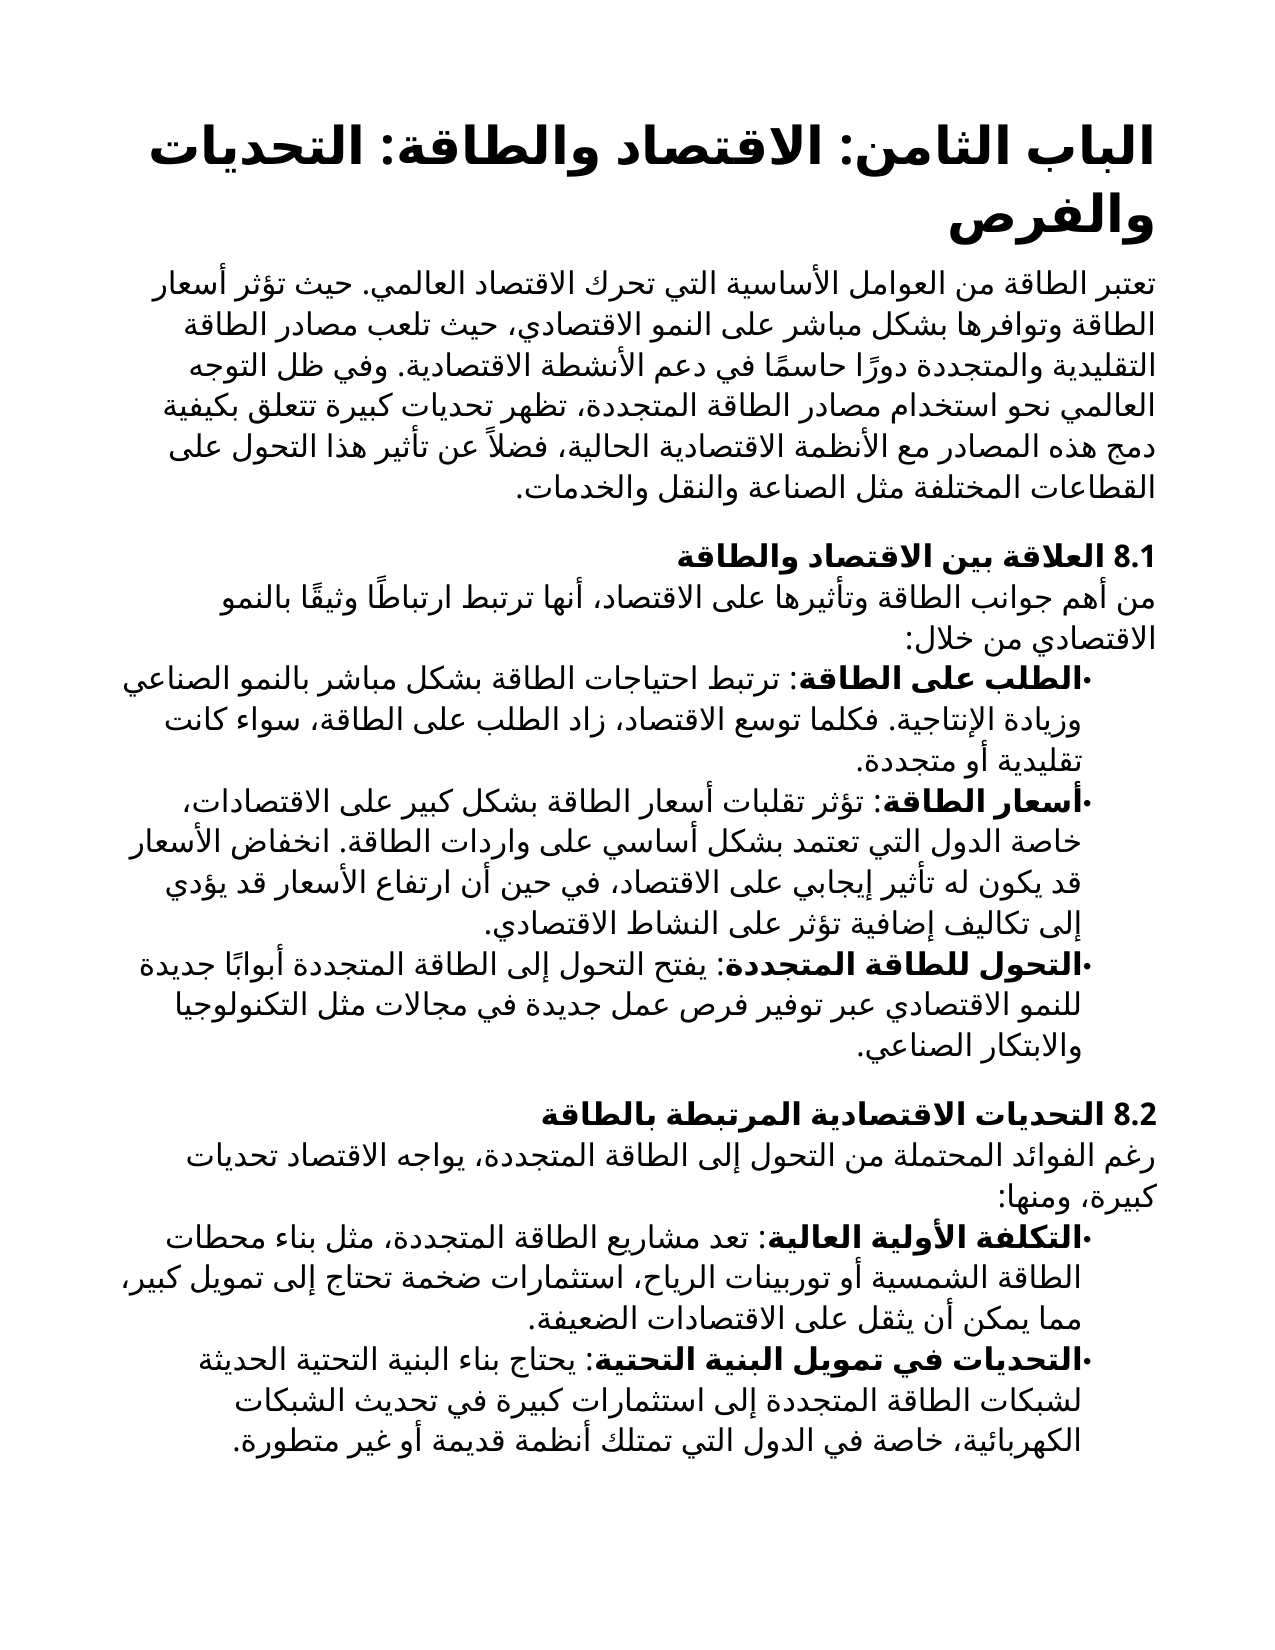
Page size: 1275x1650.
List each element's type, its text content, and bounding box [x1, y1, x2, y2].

text تعتبر الطاقة من العوامل الأساسية التي تحرك الاقتصاد العالمي. حيث تؤثر أسعار الطاقة وتوافرها بشكل مباشر على النمو الاقتصادي، حيث تلعب مصادر الطاقة التقليدية والمتجددة دورًا حاسمًا في دعم الأنشطة الاقتصادية. وفي ظل التوجه العالمي نحو استخدام مصادر الطاقة المتجددة، تظهر تحديات كبيرة تتعلق بكيفية دمج هذه المصادر مع الأنظمة الاقتصادية الحالية، فضلاً عن تأثير هذا التحول على القطاعات المختلفة مثل الصناعة والنقل والخدمات. [118, 266, 1157, 511]
list التكلفة الأولية العالية: تعد مشاريع الطاقة المتجددة، مثل بناء محطات الطاقة الشمسية أو توربينات الرياح، استثمارات ضخمة تحتاج إلى تمويل كبير، مما يمكن أن يثقل على الاقتصادات الضعيفة. [118, 1220, 1112, 1342]
list التحديات في تمويل البنية التحتية: يحتاج بناء البنية التحتية الحديثة لشبكات الطاقة المتجددة إلى استثمارات كبيرة في تحديث الشبكات الكهربائية، خاصة في الدول التي تمتلك أنظمة قديمة أو غير متطورة. [118, 1342, 1112, 1464]
text من أهم جوانب الطاقة وتأثيرها على الاقتصاد، أنها ترتبط ارتباطًا وثيقًا بالنمو الاقتصادي من خلال: [118, 580, 1157, 662]
text 8.1 العلاقة بين الاقتصاد والطاقة [118, 539, 1157, 580]
text رغم الفوائد المحتملة من التحول إلى الطاقة المتجددة، يواجه الاقتصاد تحديات كبيرة، ومنها: [118, 1138, 1157, 1220]
list الطلب على الطاقة: ترتبط احتياجات الطاقة بشكل مباشر بالنمو الصناعي وزيادة الإنتاجية. فكلما توسع الاقتصاد، زاد الطلب على الطاقة، سواء كانت تقليدية أو متجددة. [118, 662, 1112, 784]
text 8.2 التحديات الاقتصادية المرتبطة بالطاقة [118, 1098, 1157, 1138]
subtitle الباب الثامن: الاقتصاد والطاقة: التحديات والفرص [118, 118, 1157, 254]
list أسعار الطاقة: تؤثر تقلبات أسعار الطاقة بشكل كبير على الاقتصادات، خاصة الدول التي تعتمد بشكل أساسي على واردات الطاقة. انخفاض الأسعار قد يكون له تأثير إيجابي على الاقتصاد، في حين أن ارتفاع الأسعار قد يؤدي إلى تكاليف إضافية تؤثر على النشاط الاقتصادي. [118, 784, 1112, 947]
list التحول للطاقة المتجددة: يفتح التحول إلى الطاقة المتجددة أبوابًا جديدة للنمو الاقتصادي عبر توفير فرص عمل جديدة في مجالات مثل التكنولوجيا والابتكار الصناعي. [118, 947, 1112, 1069]
